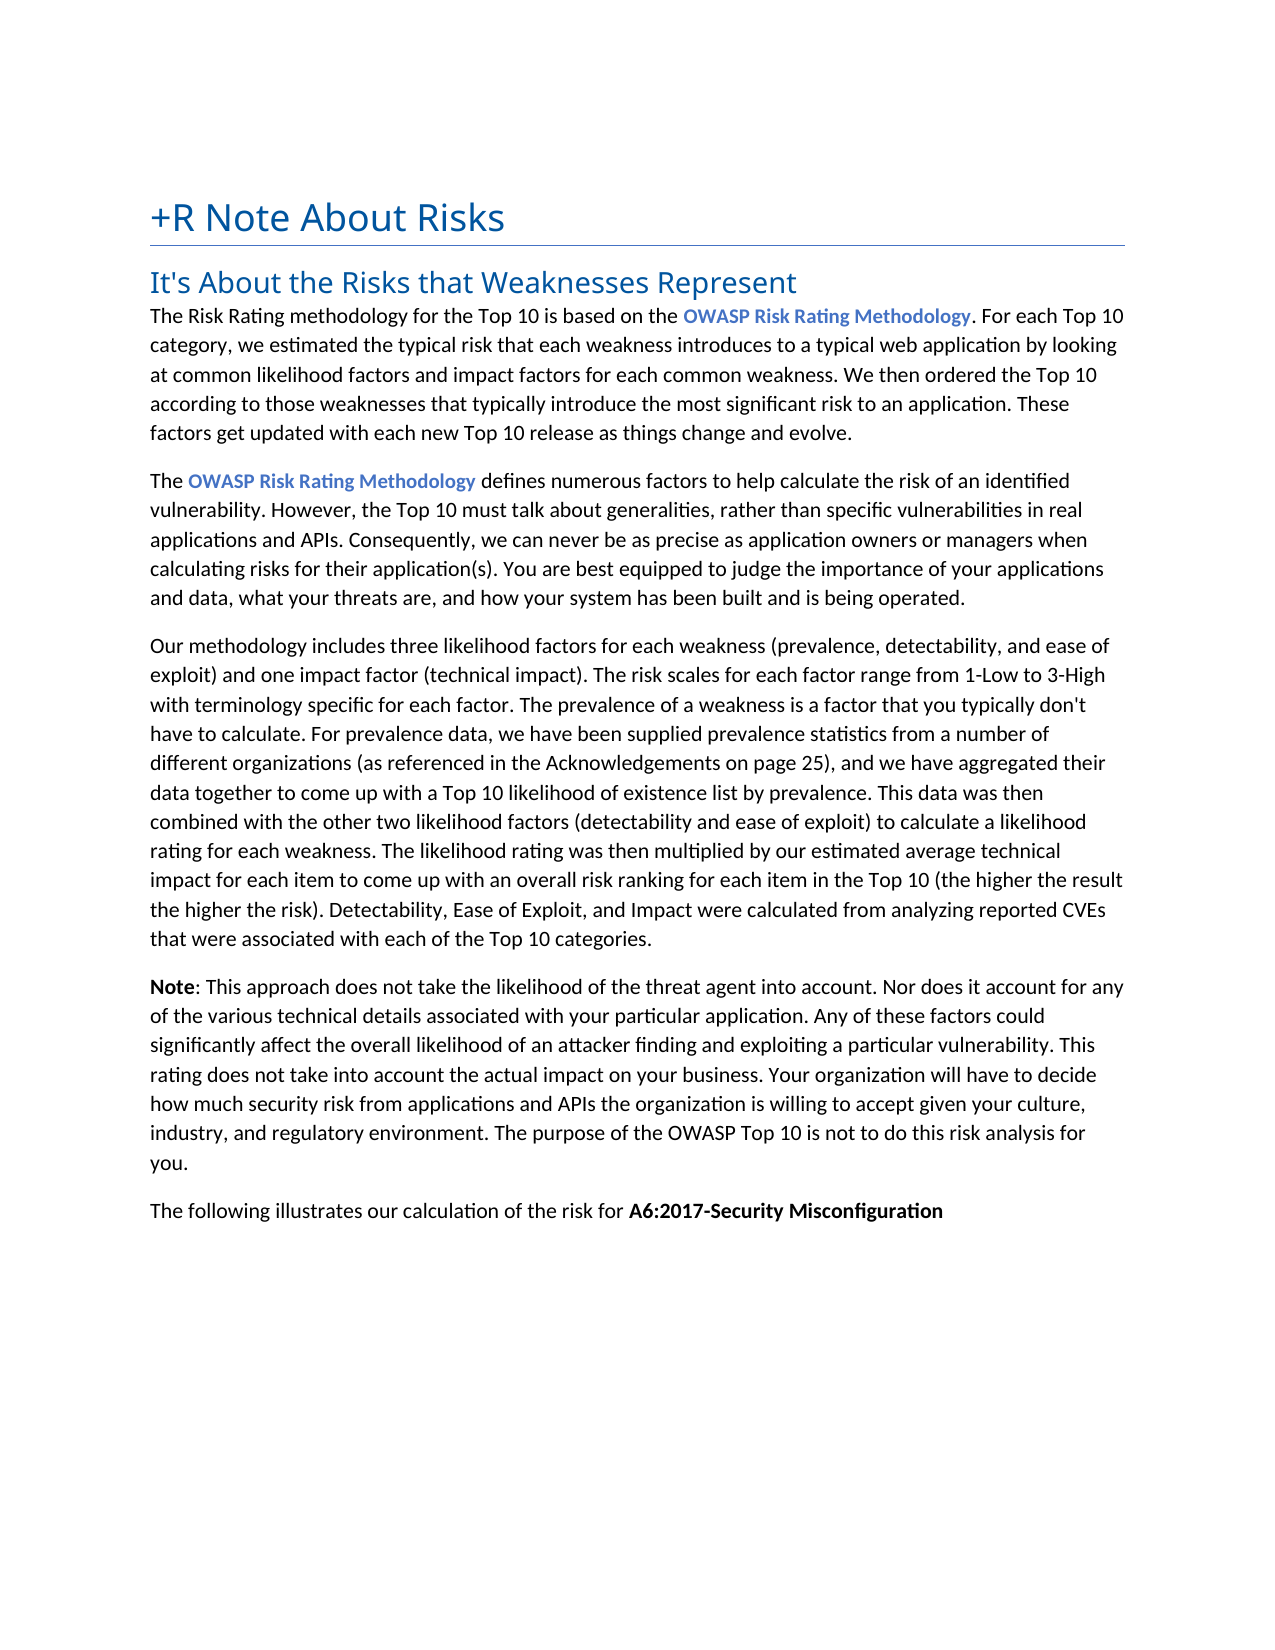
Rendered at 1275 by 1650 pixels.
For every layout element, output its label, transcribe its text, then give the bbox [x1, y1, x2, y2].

text Our methodology includes three likelihood factors for each weakness (prevalence, detectability, and ease of exploit) and one impact factor (technical impact). The risk scales for each factor range from 1-Low to 3-High with terminology specific for each factor. The prevalence of a weakness is a factor that you typically don't have to calculate. For prevalence data, we have been supplied prevalence statistics from a number of different organizations (as referenced in the Acknowledgements on page 25), and we have aggregated their data together to come up with a Top 10 likelihood of existence list by prevalence. This data was then combined with the other two likelihood factors (detectability and ease of exploit) to calculate a likelihood rating for each weakness. The likelihood rating was then multiplied by our estimated average technical impact for each item to come up with an overall risk ranking for each item in the Top 10 (the higher the result the higher the risk). Detectability, Ease of Exploit, and Impact were calculated from analyzing reported CVEs that were associated with each of the Top 10 categories. [150, 632, 1125, 952]
subtitle +R Note About Risks [150, 192, 1125, 245]
text Note: This approach does not take the likelihood of the threat agent into account. Nor does it account for any of the various technical details associated with your particular application. Any of these factors could significantly affect the overall likelihood of an attacker finding and exploiting a particular vulnerability. This rating does not take into account the actual impact on your business. Your organization will have to decide how much security risk from applications and APIs the organization is willing to accept given your culture, industry, and regulatory environment. The purpose of the OWASP Top 10 is not to do this risk analysis for you. [150, 973, 1125, 1175]
text The following illustrates our calculation of the risk for A6:2017-Security Misconfiguration [150, 1197, 1125, 1223]
text The OWASP Risk Rating Methodology defines numerous factors to help calculate the risk of an identified vulnerability. However, the Top 10 must talk about generalities, rather than specific vulnerabilities in real applications and APIs. Consequently, we can never be as precise as application owners or managers when calculating risks for their application(s). You are best equipped to judge the importance of your applications and data, what your threats are, and how your system has been built and is being operated. [150, 467, 1125, 611]
subtitle It's About the Risks that Weaknesses Represent [150, 262, 1125, 302]
text The Risk Rating methodology for the Top 10 is based on the OWASP Risk Rating Methodology. For each Top 10 category, we estimated the typical risk that each weakness introduces to a typical web application by looking at common likelihood factors and impact factors for each common weakness. We then ordered the Top 10 according to those weaknesses that typically introduce the most significant risk to an application. These factors get updated with each new Top 10 release as things change and evolve. [150, 302, 1125, 446]
